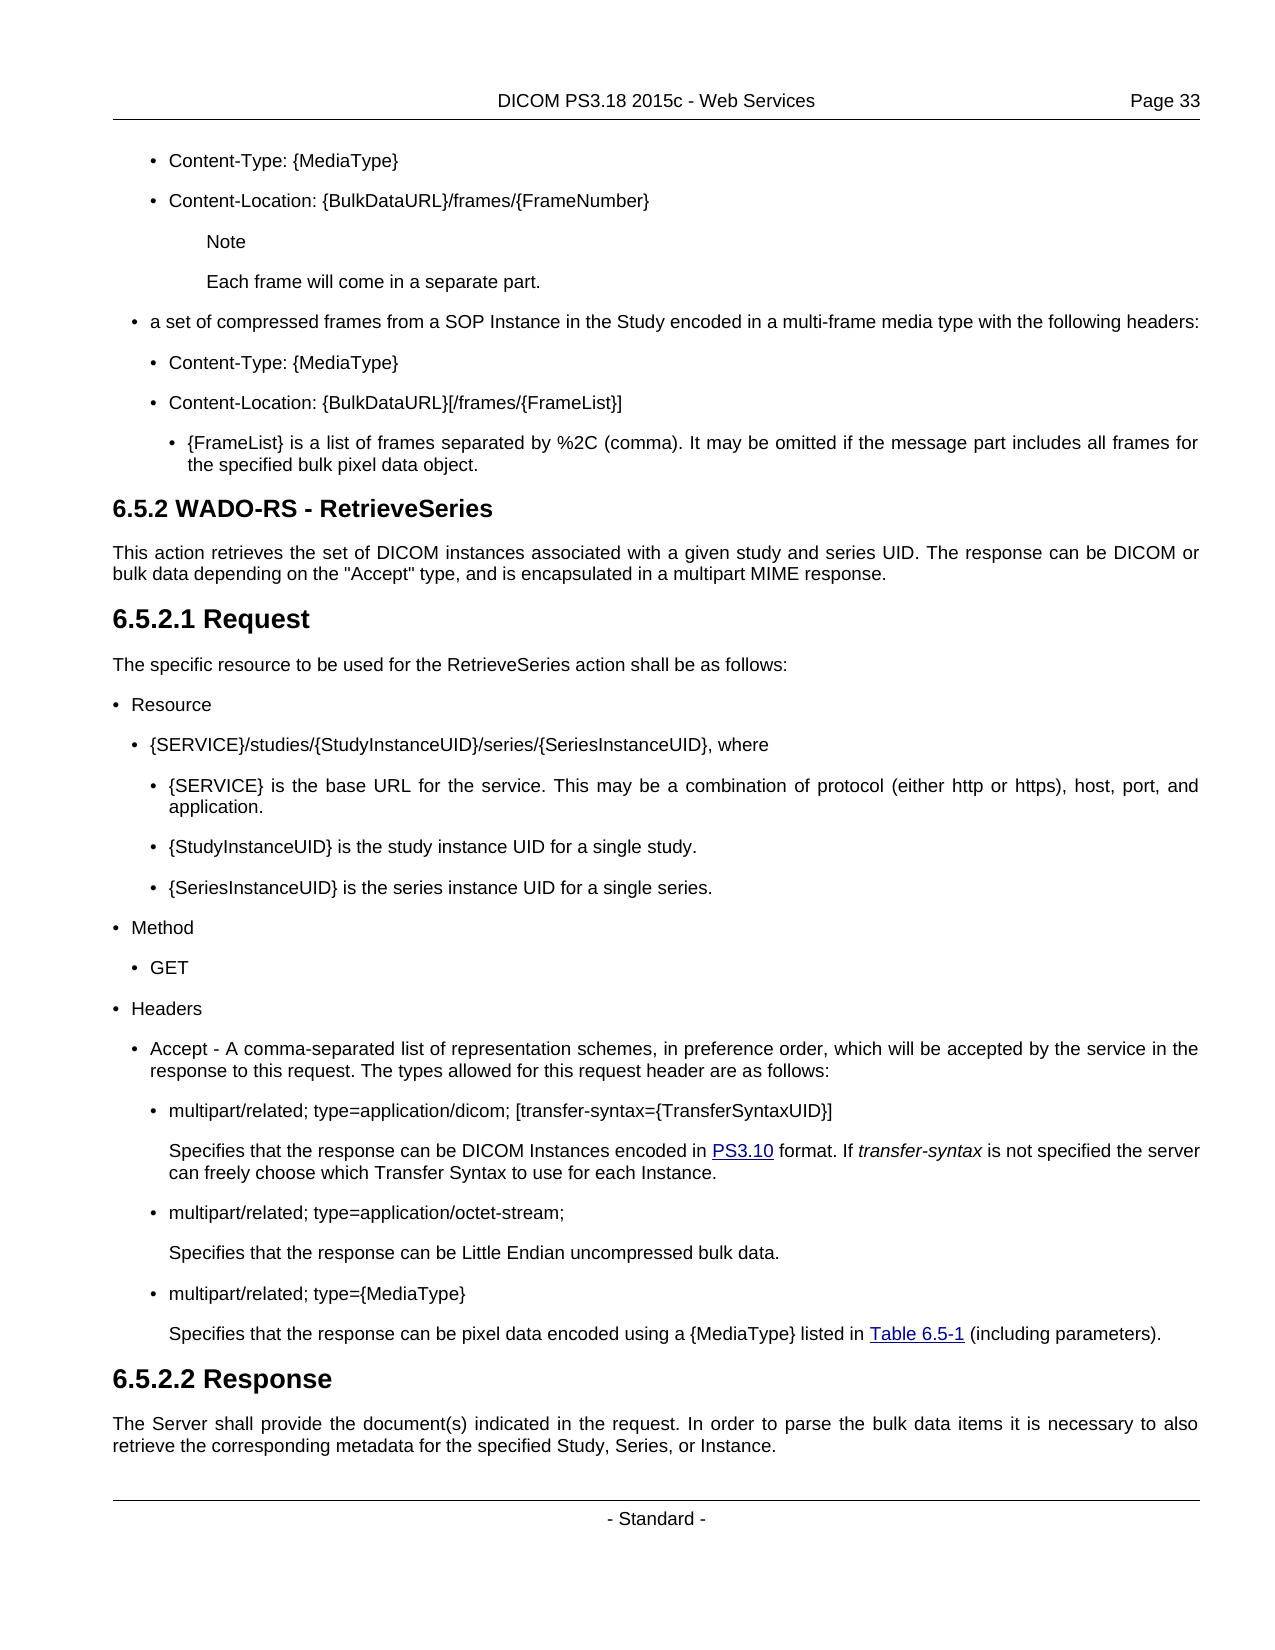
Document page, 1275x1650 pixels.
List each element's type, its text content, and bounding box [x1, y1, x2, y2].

list Method [112, 917, 1200, 938]
text The specific resource to be used for the RetrieveSeries action shall be as follows: [112, 653, 1200, 675]
text 6.5.2 WADO-RS - RetrieveSeries [112, 494, 1200, 523]
list Specifies that the response can be Little Endian uncompressed bulk data. [150, 1242, 1200, 1264]
list Headers [112, 997, 1200, 1019]
list multipart/related; type=application/octet-stream; [150, 1202, 1200, 1223]
list multipart/related; type={MediaType} [150, 1282, 1200, 1304]
list Accept - A comma-separated list of representation schemes, in preference order, which will be accepted by the service in the response to this request. The types allowed for this request header are as follows: [131, 1038, 1200, 1081]
list Content-Location: {BulkDataURL}[/frames/{FrameList}] [150, 392, 1200, 413]
list {SERVICE}/studies/{StudyInstanceUID}/series/{SeriesInstanceUID}, where [131, 734, 1200, 756]
list a set of compressed frames from a SOP Instance in the Study encoded in a multi-frame media type with the following headers: [131, 311, 1200, 333]
list Each frame will come in a separate part. [187, 271, 1162, 292]
list Content-Location: {BulkDataURL}/frames/{FrameNumber} [150, 190, 1200, 212]
text The Server shall provide the document(s) indicated in the request. In order to parse the bulk data items it is necessary to also retrieve the corresponding metadata for the specified Study, Series, or Instance. [112, 1413, 1200, 1456]
list GET [131, 957, 1200, 979]
list Specifies that the response can be DICOM Instances encoded in PS3.10 format. If transfer-syntax is not specified the server can freely choose which Transfer Syntax to use for each Instance. [150, 1140, 1200, 1183]
list {SeriesInstanceUID} is the series instance UID for a single series. [150, 877, 1200, 898]
list {SERVICE} is the base URL for the service. This may be a combination of protocol (either http or https), host, port, and application. [150, 774, 1200, 817]
list Resource [112, 694, 1200, 715]
list Specifies that the response can be pixel data encoded using a {MediaType} listed in Table 6.5-1 (including parameters). [150, 1323, 1200, 1344]
text 6.5.2.2 Response [112, 1363, 1200, 1394]
list {FrameList} is a list of frames separated by %2C (comma). It may be omitted if the message part includes all frames for the specified bulk pixel data object. [169, 432, 1200, 475]
list Content-Type: {MediaType} [150, 150, 1200, 172]
text 6.5.2.1 Request [112, 603, 1200, 635]
list Note [187, 231, 1162, 252]
list {StudyInstanceUID} is the study instance UID for a single study. [150, 836, 1200, 858]
list multipart/related; type=application/dicom; [transfer-syntax={TransferSyntaxUID}] [150, 1100, 1200, 1121]
text This action retrieves the set of DICOM instances associated with a given study and series UID. The response can be DICOM or bulk data depending on the "Accept" type, and is encapsulated in a multipart MIME response. [112, 542, 1200, 585]
list Content-Type: {MediaType} [150, 352, 1200, 373]
